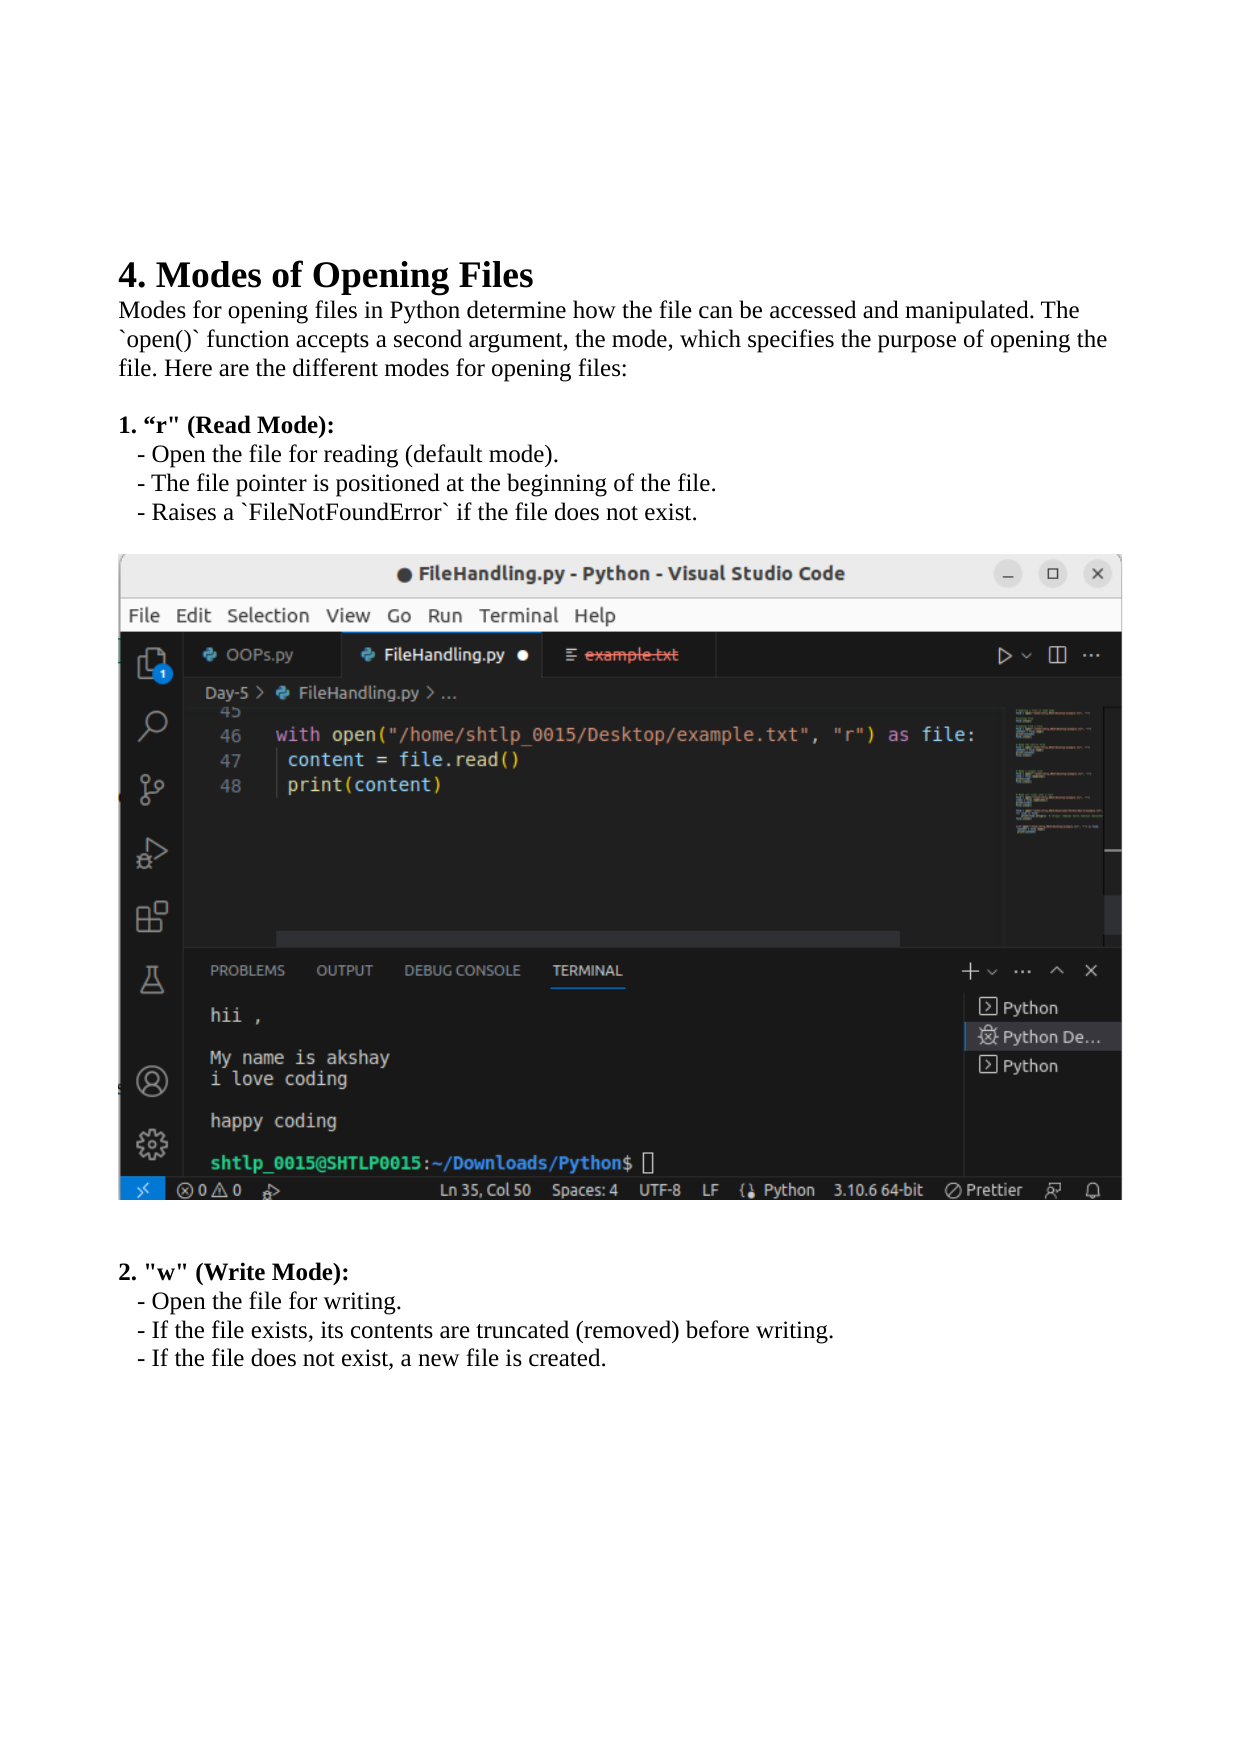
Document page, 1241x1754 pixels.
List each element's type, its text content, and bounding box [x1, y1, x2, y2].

text - Open the file for reading (default mode). [118, 439, 1122, 468]
text - The file pointer is positioned at the beginning of the file. [118, 468, 1122, 497]
text - Raises a `FileNotFoundError` if the file does not exist. [118, 497, 1122, 525]
text 1. “r" (Read Mode): [118, 410, 1122, 439]
text - Open the file for writing. [118, 1286, 1122, 1315]
text - If the file exists, its contents are truncated (removed) before writing. [118, 1315, 1122, 1343]
text 4. Modes of Opening Files [118, 252, 1122, 295]
text Modes for opening files in Python determine how the file can be accessed and manipulated. The `open()` function accepts a second argument, the mode, which specifies the purpose of opening the file. Here are the different modes for opening files: [118, 295, 1122, 382]
picture [118, 554, 1123, 1200]
text 2. "w" (Write Mode): [118, 1257, 1122, 1286]
text - If the file does not exist, a new file is created. [118, 1343, 1122, 1372]
